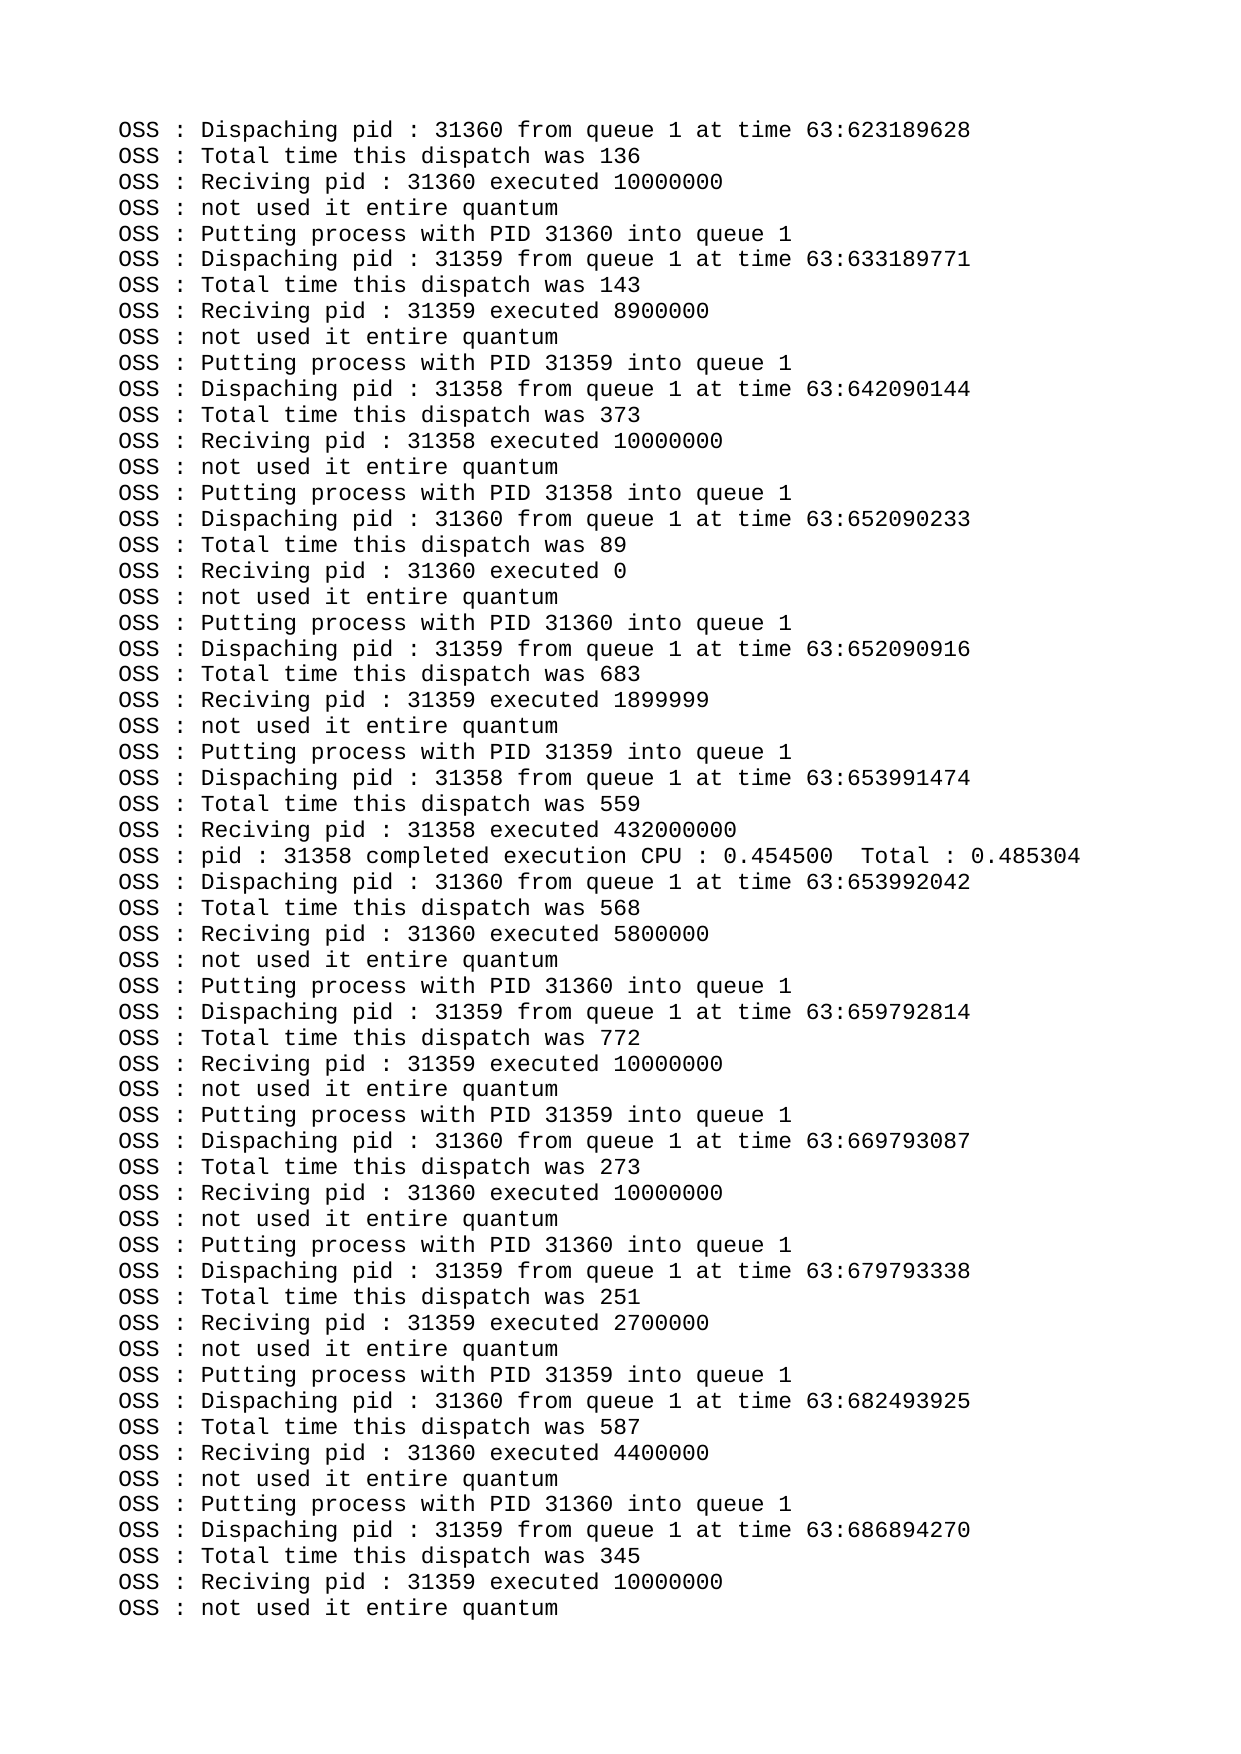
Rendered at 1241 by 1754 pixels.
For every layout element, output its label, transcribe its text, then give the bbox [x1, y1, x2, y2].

text OSS : Putting process with PID 31359 into queue 1 [118, 1363, 1122, 1389]
text OSS : Reciving pid : 31360 executed 4400000 [118, 1441, 1122, 1467]
text OSS : Reciving pid : 31360 executed 5800000 [118, 922, 1122, 948]
text OSS : Dispaching pid : 31359 from queue 1 at time 63:679793338 [118, 1259, 1122, 1285]
text OSS : Putting process with PID 31360 into queue 1 [118, 1233, 1122, 1259]
text OSS : Reciving pid : 31358 executed 432000000 [118, 818, 1122, 844]
text OSS : Dispaching pid : 31359 from queue 1 at time 63:633189771 [118, 248, 1122, 274]
text OSS : Total time this dispatch was 373 [118, 403, 1122, 429]
text OSS : not used it entire quantum [118, 1078, 1122, 1104]
text OSS : Dispaching pid : 31360 from queue 1 at time 63:682493925 [118, 1389, 1122, 1415]
text OSS : Reciving pid : 31359 executed 2700000 [118, 1311, 1122, 1337]
text OSS : Reciving pid : 31359 executed 10000000 [118, 1052, 1122, 1078]
text OSS : Dispaching pid : 31360 from queue 1 at time 63:653992042 [118, 870, 1122, 896]
text OSS : Total time this dispatch was 683 [118, 663, 1122, 689]
text OSS : Putting process with PID 31358 into queue 1 [118, 481, 1122, 507]
text OSS : Dispaching pid : 31358 from queue 1 at time 63:642090144 [118, 377, 1122, 403]
text OSS : Reciving pid : 31360 executed 10000000 [118, 170, 1122, 196]
text OSS : Dispaching pid : 31360 from queue 1 at time 63:623189628 [118, 118, 1122, 144]
text OSS : not used it entire quantum [118, 715, 1122, 741]
text OSS : Total time this dispatch was 136 [118, 144, 1122, 170]
text OSS : Putting process with PID 31359 into queue 1 [118, 1104, 1122, 1130]
text OSS : Total time this dispatch was 568 [118, 896, 1122, 922]
text OSS : Total time this dispatch was 143 [118, 274, 1122, 300]
text OSS : Total time this dispatch was 89 [118, 533, 1122, 559]
text OSS : Putting process with PID 31360 into queue 1 [118, 222, 1122, 248]
text OSS : Total time this dispatch was 772 [118, 1026, 1122, 1052]
text OSS : not used it entire quantum [118, 455, 1122, 481]
text OSS : Putting process with PID 31360 into queue 1 [118, 1493, 1122, 1519]
text OSS : pid : 31358 completed execution CPU : 0.454500 Total : 0.485304 [118, 844, 1122, 870]
text OSS : Total time this dispatch was 273 [118, 1156, 1122, 1182]
text OSS : Dispaching pid : 31358 from queue 1 at time 63:653991474 [118, 767, 1122, 792]
text OSS : not used it entire quantum [118, 1597, 1122, 1622]
text OSS : Reciving pid : 31360 executed 10000000 [118, 1182, 1122, 1207]
text OSS : Reciving pid : 31359 executed 10000000 [118, 1571, 1122, 1597]
text OSS : not used it entire quantum [118, 326, 1122, 352]
text OSS : not used it entire quantum [118, 1337, 1122, 1363]
text OSS : Reciving pid : 31359 executed 8900000 [118, 300, 1122, 326]
text OSS : Reciving pid : 31360 executed 0 [118, 559, 1122, 585]
text OSS : Reciving pid : 31359 executed 1899999 [118, 689, 1122, 715]
text OSS : Putting process with PID 31359 into queue 1 [118, 352, 1122, 377]
text OSS : Total time this dispatch was 587 [118, 1415, 1122, 1441]
text OSS : Putting process with PID 31359 into queue 1 [118, 741, 1122, 767]
text OSS : Total time this dispatch was 559 [118, 792, 1122, 818]
text OSS : Total time this dispatch was 345 [118, 1545, 1122, 1571]
text OSS : Dispaching pid : 31359 from queue 1 at time 63:659792814 [118, 1000, 1122, 1026]
text OSS : not used it entire quantum [118, 948, 1122, 974]
text OSS : Dispaching pid : 31359 from queue 1 at time 63:652090916 [118, 637, 1122, 663]
text OSS : not used it entire quantum [118, 196, 1122, 222]
text OSS : Dispaching pid : 31360 from queue 1 at time 63:669793087 [118, 1130, 1122, 1156]
text OSS : Dispaching pid : 31359 from queue 1 at time 63:686894270 [118, 1519, 1122, 1545]
text OSS : Putting process with PID 31360 into queue 1 [118, 611, 1122, 637]
text OSS : not used it entire quantum [118, 1207, 1122, 1233]
text OSS : Reciving pid : 31358 executed 10000000 [118, 429, 1122, 455]
text OSS : Dispaching pid : 31360 from queue 1 at time 63:652090233 [118, 507, 1122, 533]
text OSS : Total time this dispatch was 251 [118, 1285, 1122, 1311]
text OSS : not used it entire quantum [118, 585, 1122, 611]
text OSS : Putting process with PID 31360 into queue 1 [118, 974, 1122, 1000]
text OSS : not used it entire quantum [118, 1467, 1122, 1493]
